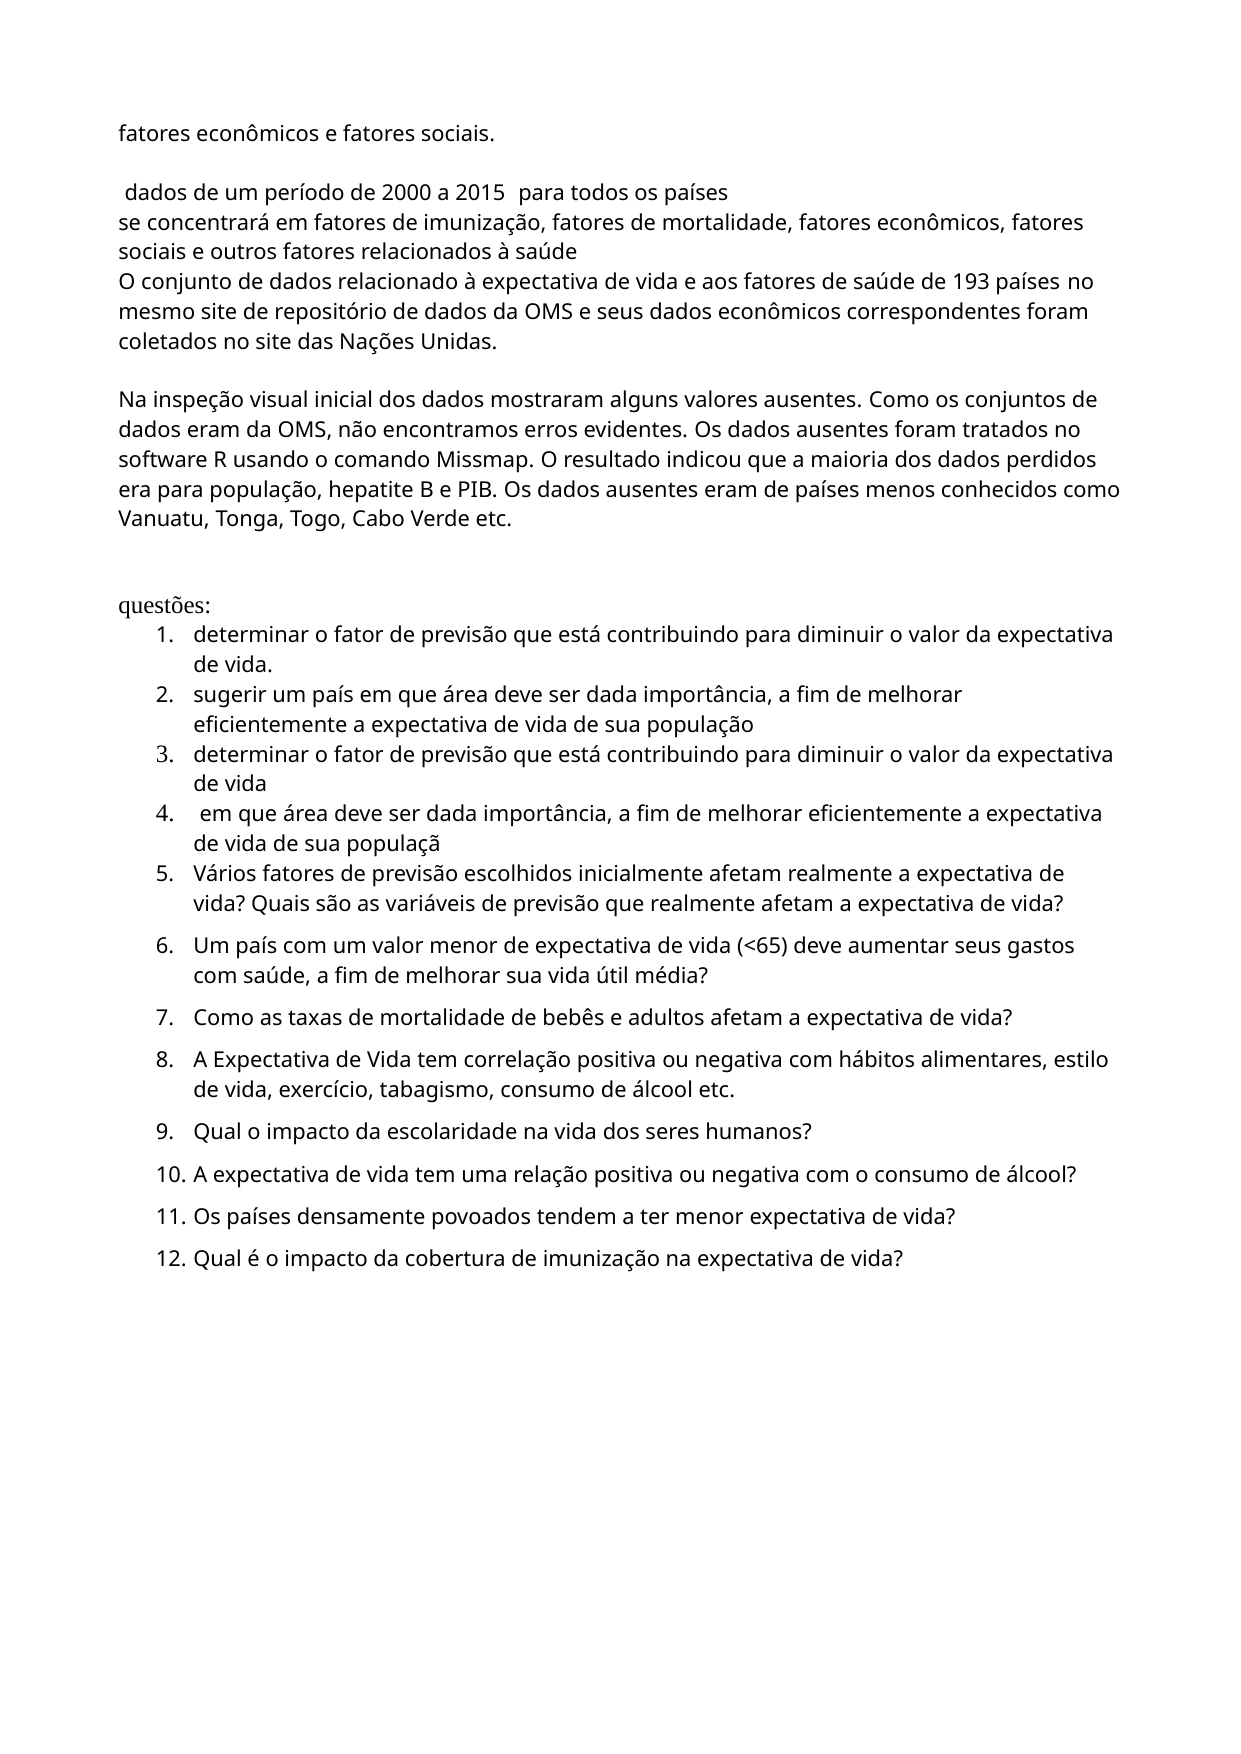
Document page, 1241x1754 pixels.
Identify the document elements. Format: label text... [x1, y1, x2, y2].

list A expectativa de vida tem uma relação positiva ou negativa com o consumo de álcool? [156, 1158, 1122, 1188]
list determinar o fator de previsão que está contribuindo para diminuir o valor da expectativa de vida. [156, 619, 1122, 679]
list Qual o impacto da escolaridade na vida dos seres humanos? [156, 1116, 1122, 1146]
list determinar o fator de previsão que está contribuindo para diminuir o valor da expectativa de vida [156, 738, 1122, 798]
text questões: [118, 591, 1122, 619]
list sugerir um país em que área deve ser dada importância, a fim de melhorar eficientemente a expectativa de vida de sua população [156, 679, 1122, 738]
list Os países densamente povoados tendem a ter menor expectativa de vida? [156, 1201, 1122, 1231]
text fatores econômicos e fatores sociais. [118, 118, 1122, 148]
text O conjunto de dados relacionado à expectativa de vida e aos fatores de saúde de 193 países no mesmo site de repositório de dados da OMS e seus dados econômicos correspondentes foram coletados no site das Nações Unidas. [118, 266, 1122, 355]
text dados de um período de 2000 a 2015 para todos os países [118, 177, 1122, 206]
list Um país com um valor menor de expectativa de vida (<65) deve aumentar seus gastos com saúde, a fim de melhorar sua vida útil média? [156, 930, 1122, 989]
list em que área deve ser dada importância, a fim de melhorar eficientemente a expectativa de vida de sua populaçã [156, 798, 1122, 858]
list Vários fatores de previsão escolhidos inicialmente afetam realmente a expectativa de vida? Quais são as variáveis ​​de previsão que realmente afetam a expectativa de vida? [156, 858, 1122, 917]
text Na inspeção visual inicial dos dados mostraram alguns valores ausentes. Como os conjuntos de dados eram da OMS, não encontramos erros evidentes. Os dados ausentes foram tratados no software R usando o comando Missmap. O resultado indicou que a maioria dos dados perdidos era para população, hepatite B e PIB. Os dados ausentes eram de países menos conhecidos como Vanuatu, Tonga, Togo, Cabo Verde etc. [118, 384, 1122, 533]
list Como as taxas de mortalidade de bebês e adultos afetam a expectativa de vida? [156, 1002, 1122, 1032]
list A Expectativa de Vida tem correlação positiva ou negativa com hábitos alimentares, estilo de vida, exercício, tabagismo, consumo de álcool etc. [156, 1044, 1122, 1104]
text se concentrará em fatores de imunização, fatores de mortalidade, fatores econômicos, fatores sociais e outros fatores relacionados à saúde [118, 206, 1122, 266]
list Qual é o impacto da cobertura de imunização na expectativa de vida? [156, 1243, 1122, 1273]
